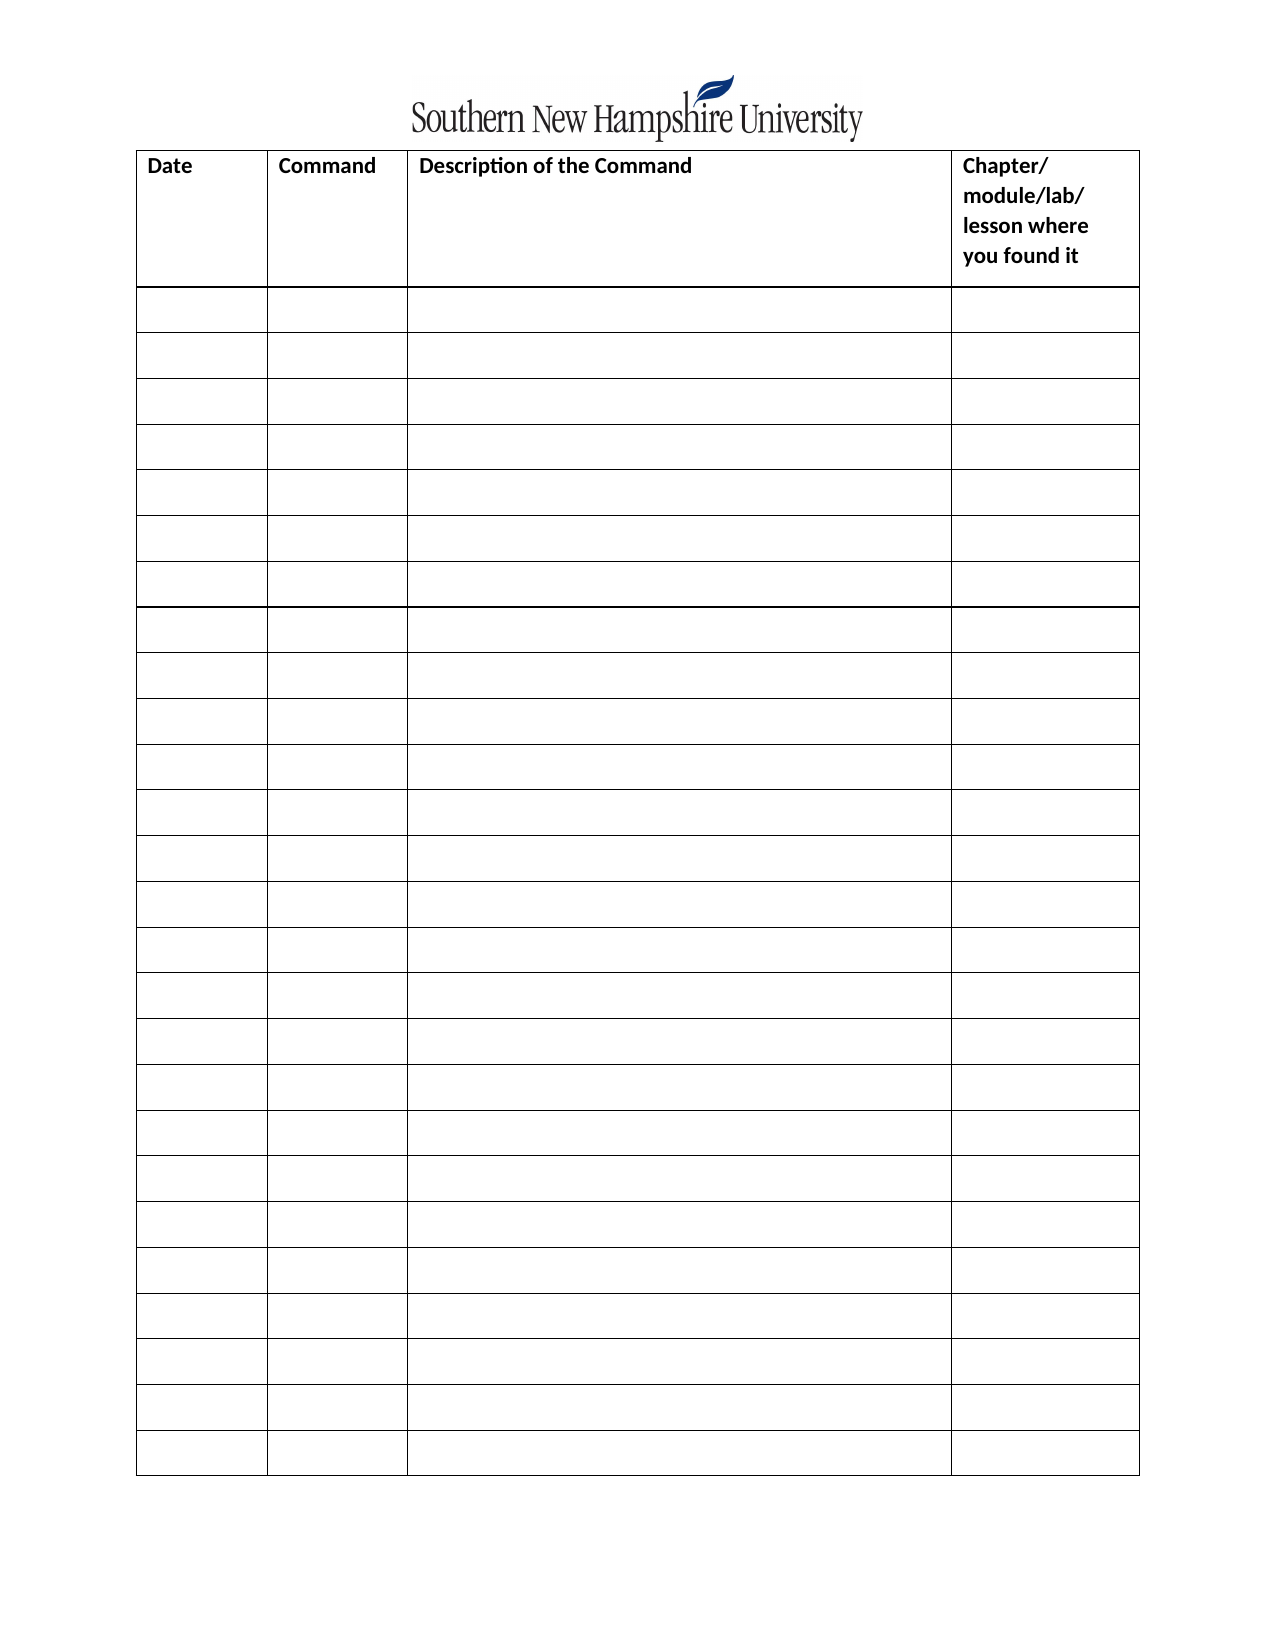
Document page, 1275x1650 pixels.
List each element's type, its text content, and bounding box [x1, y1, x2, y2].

table_cell [408, 699, 951, 744]
table_cell [268, 470, 407, 515]
table_cell [408, 1202, 951, 1247]
table_cell [952, 1019, 1139, 1064]
table_cell [137, 1385, 267, 1429]
table_cell [408, 562, 951, 606]
table_cell [952, 745, 1139, 789]
table_cell [137, 1294, 267, 1338]
table_cell [137, 516, 267, 561]
table_cell [952, 1156, 1139, 1201]
table_cell [408, 836, 951, 881]
table_cell [952, 379, 1139, 423]
table_cell [952, 1294, 1139, 1338]
table_cell [268, 1111, 407, 1155]
table_cell [952, 470, 1139, 515]
picture [412, 75, 863, 142]
table_cell [137, 699, 267, 744]
table_cell [268, 1065, 407, 1109]
table_cell [952, 1111, 1139, 1155]
table_cell [952, 1202, 1139, 1247]
table_cell [408, 1294, 951, 1338]
table_cell [952, 836, 1139, 881]
table_cell [137, 1065, 267, 1109]
table_cell [268, 516, 407, 561]
table_cell [268, 1019, 407, 1064]
table_cell [408, 608, 951, 652]
table_cell [408, 882, 951, 927]
table_cell [408, 333, 951, 378]
table_cell [952, 516, 1139, 561]
table_cell [952, 608, 1139, 652]
table_cell [137, 836, 267, 881]
table_cell [268, 562, 407, 606]
table_cell [952, 1248, 1139, 1292]
table_cell [952, 882, 1139, 927]
table_cell [268, 1248, 407, 1292]
table_header Description of the Command [408, 151, 951, 286]
table_header Chapter/module/lab/lesson where you found it [952, 151, 1139, 286]
table_cell [952, 699, 1139, 744]
table_cell [408, 1385, 951, 1429]
table_cell [137, 882, 267, 927]
table_cell [408, 470, 951, 515]
table_cell [268, 1294, 407, 1338]
table_cell [952, 790, 1139, 835]
table_cell [137, 562, 267, 606]
table_cell [408, 1019, 951, 1064]
table_cell [268, 836, 407, 881]
table_cell [137, 1431, 267, 1475]
table_cell [408, 288, 951, 332]
table_cell [952, 1339, 1139, 1384]
table_cell [408, 928, 951, 972]
table_cell [268, 928, 407, 972]
table_cell [137, 425, 267, 469]
table_cell [952, 562, 1139, 606]
table_cell [952, 1385, 1139, 1429]
table_cell [268, 1339, 407, 1384]
table_cell [268, 745, 407, 789]
table_cell [137, 1339, 267, 1384]
table_cell [137, 470, 267, 515]
table_cell [137, 928, 267, 972]
table_cell [408, 1248, 951, 1292]
table_cell [952, 973, 1139, 1018]
table_cell [137, 653, 267, 698]
table_cell [137, 1156, 267, 1201]
table_cell [137, 379, 267, 423]
table_cell [268, 1385, 407, 1429]
table_cell [268, 608, 407, 652]
table_cell [137, 333, 267, 378]
table_cell [137, 973, 267, 1018]
table_cell [268, 973, 407, 1018]
table_cell [268, 288, 407, 332]
table_cell [268, 379, 407, 423]
table_cell [137, 790, 267, 835]
table_cell [268, 699, 407, 744]
table_cell [268, 333, 407, 378]
table_cell [952, 928, 1139, 972]
table_cell [137, 1019, 267, 1064]
table_cell [137, 608, 267, 652]
table_cell [952, 1065, 1139, 1109]
table_cell [268, 1156, 407, 1201]
table_cell [408, 1111, 951, 1155]
table_cell [952, 425, 1139, 469]
table_cell [268, 425, 407, 469]
table_header Date [137, 151, 267, 286]
table_cell [268, 1202, 407, 1247]
table_cell [137, 1248, 267, 1292]
table_cell [408, 1156, 951, 1201]
table_cell [408, 1431, 951, 1475]
table_cell [408, 745, 951, 789]
table_cell [268, 882, 407, 927]
table_cell [952, 288, 1139, 332]
table_cell [137, 1111, 267, 1155]
table_cell [408, 653, 951, 698]
table_cell [408, 516, 951, 561]
table_cell [137, 745, 267, 789]
table_cell [408, 1339, 951, 1384]
table_cell [268, 790, 407, 835]
table_cell [408, 973, 951, 1018]
table_cell [408, 425, 951, 469]
table_cell [408, 379, 951, 423]
table_cell [952, 333, 1139, 378]
table_cell [137, 1202, 267, 1247]
table_cell [137, 288, 267, 332]
table_cell [408, 790, 951, 835]
table_cell [408, 1065, 951, 1109]
table_cell [268, 653, 407, 698]
table_cell [952, 653, 1139, 698]
table_header Command [268, 151, 407, 286]
table_cell [268, 1431, 407, 1475]
table_cell [952, 1431, 1139, 1475]
